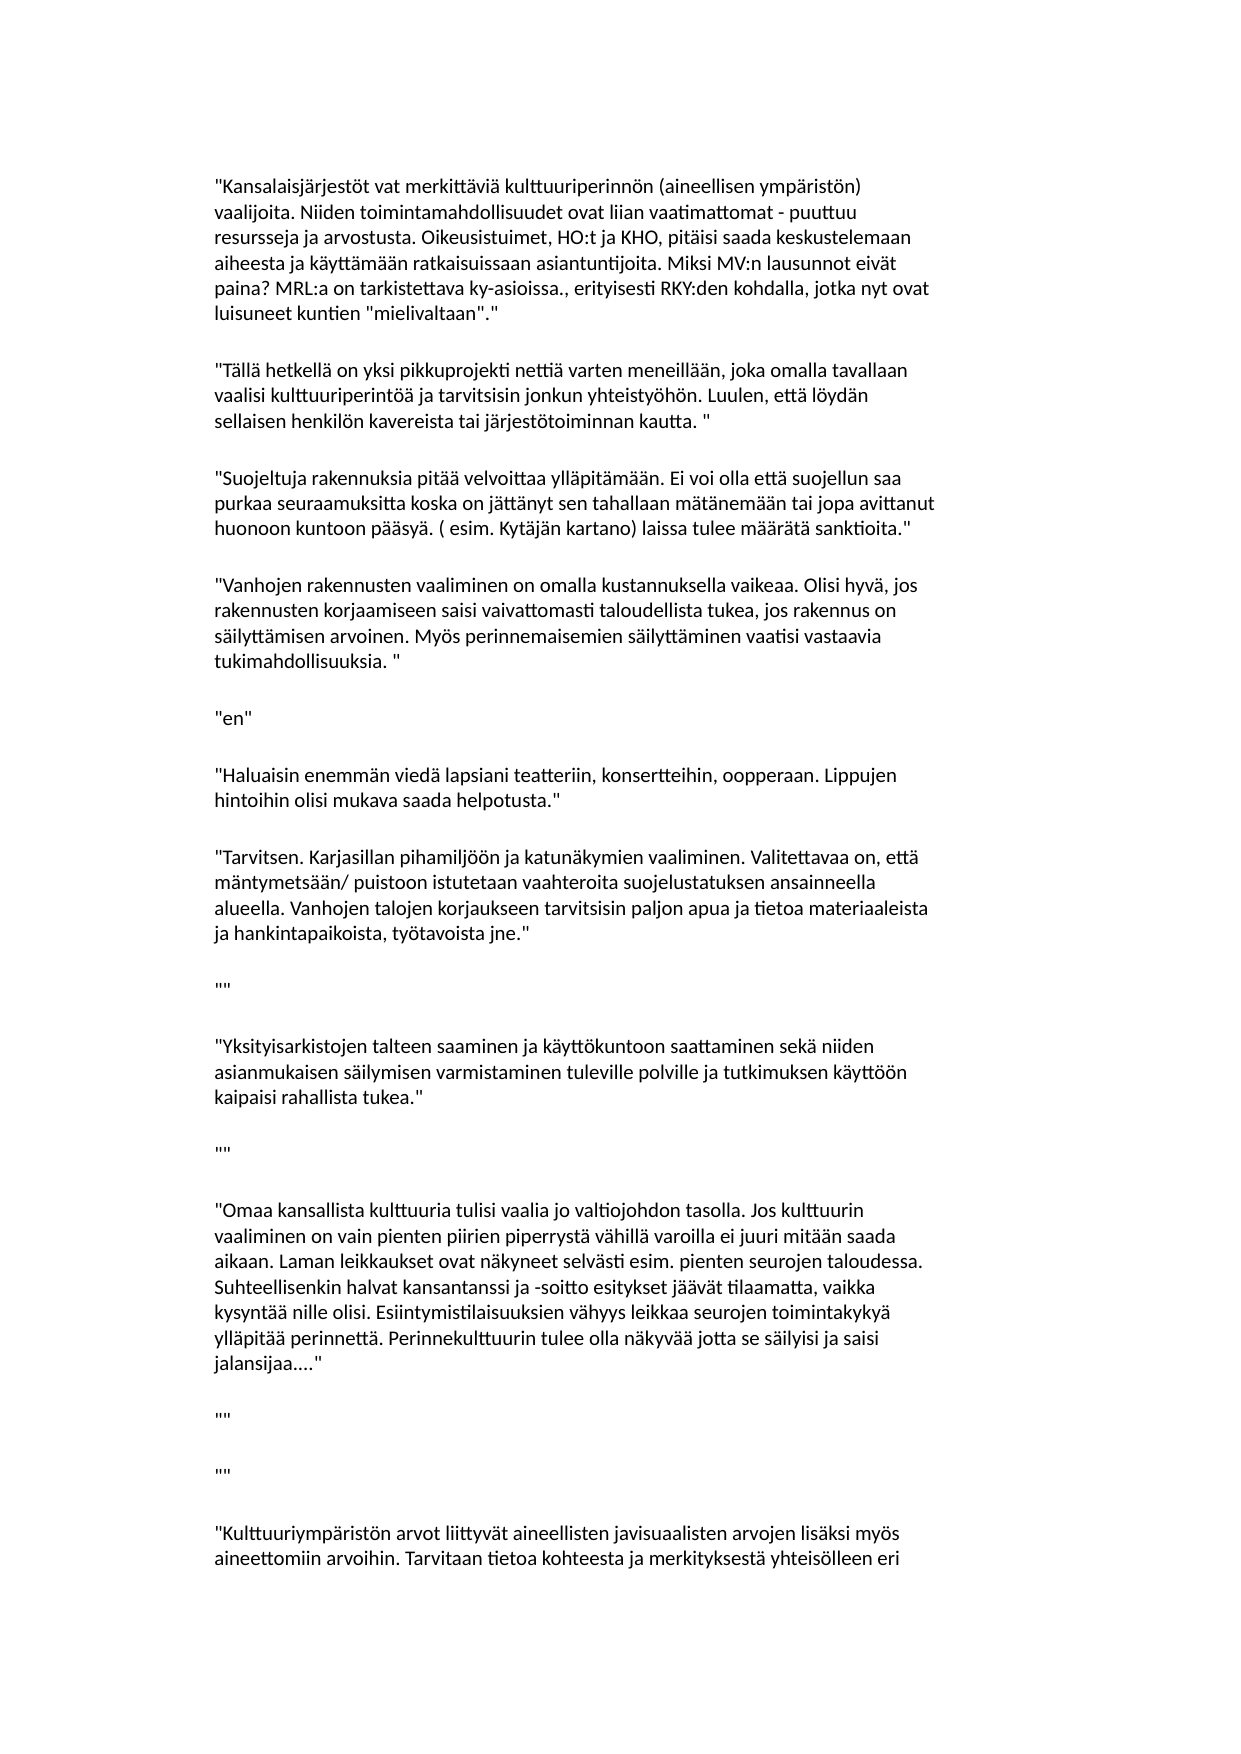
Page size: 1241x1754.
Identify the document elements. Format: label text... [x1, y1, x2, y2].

table_cell "en" [214, 682, 952, 738]
table_cell "Suojeltuja rakennuksia pitää velvoittaa ylläpitämään. Ei voi olla että suojellun saa purkaa seuraamuksitta koska on jättänyt sen tahallaan mätänemään tai jopa avittanut huonoon kuntoon pääsyä. ( esim. Kytäjän kartano) laissa tulee määrätä sanktioita." [214, 441, 952, 549]
table_cell "Kulttuuriympäristön arvot liittyvät aineellisten javisuaalisten arvojen lisäksi myös aineettomiin arvoihin. Tarvitaan tietoa kohteesta ja merkityksestä yhteisölleen eri [214, 1497, 952, 1579]
table_cell "Haluaisin enemmän viedä lapsiani teatteriin, konsertteihin, oopperaan. Lippujen hintoihin olisi mukava saada helpotusta." [214, 738, 952, 820]
table_cell "" [214, 953, 952, 1010]
table_cell "" [214, 1383, 952, 1440]
table_cell "Kansalaisjärjestöt vat merkittäviä kulttuuriperinnön (aineellisen ympäristön) vaalijoita. Niiden toimintamahdollisuudet ovat liian vaatimattomat - puuttuu resursseja ja arvostusta. Oikeusistuimet, HO:t ja KHO, pitäisi saada keskustelemaan aiheesta ja käyttämään ratkaisuissaan asiantuntijoita. Miksi MV:n lausunnot eivät paina? MRL:a on tarkistettava ky-asioissa., erityisesti RKY:den kohdalla, jotka nyt ovat luisuneet kuntien "mielivaltaan"." [214, 150, 952, 334]
table_cell "Yksityisarkistojen talteen saaminen ja käyttökuntoon saattaminen sekä niiden asianmukaisen säilymisen varmistaminen tuleville polville ja tutkimuksen käyttöön kaipaisi rahallista tukea." [214, 1010, 952, 1117]
table_cell "Tarvitsen. Karjasillan pihamiljöön ja katunäkymien vaaliminen. Valitettavaa on, että mäntymetsään/ puistoon istutetaan vaahteroita suojelustatuksen ansainneella alueella. Vanhojen talojen korjaukseen tarvitsisin paljon apua ja tietoa materiaaleista ja hankintapaikoista, työtavoista jne." [214, 820, 952, 953]
table_cell "Vanhojen rakennusten vaaliminen on omalla kustannuksella vaikeaa. Olisi hyvä, jos rakennusten korjaamiseen saisi vaivattomasti taloudellista tukea, jos rakennus on säilyttämisen arvoinen. Myös perinnemaisemien säilyttäminen vaatisi vastaavia tukimahdollisuuksia. " [214, 549, 952, 682]
table_cell "Tällä hetkellä on yksi pikkuprojekti nettiä varten meneillään, joka omalla tavallaan vaalisi kulttuuriperintöä ja tarvitsisin jonkun yhteistyöhön. Luulen, että löydän sellaisen henkilön kavereista tai järjestötoiminnan kautta. " [214, 334, 952, 441]
table_cell "" [214, 1118, 952, 1174]
table_cell "Omaa kansallista kulttuuria tulisi vaalia jo valtiojohdon tasolla. Jos kulttuurin vaaliminen on vain pienten piirien piperrystä vähillä varoilla ei juuri mitään saada aikaan. Laman leikkaukset ovat näkyneet selvästi esim. pienten seurojen taloudessa. Suhteellisenkin halvat kansantanssi ja -soitto esitykset jäävät tilaamatta, vaikka kysyntää nille olisi. Esiintymistilaisuuksien vähyys leikkaa seurojen toimintakykyä ylläpitää perinnettä. Perinnekulttuurin tulee olla näkyvää jotta se säilyisi ja saisi jalansijaa...." [214, 1174, 952, 1383]
table_cell "" [214, 1440, 952, 1497]
